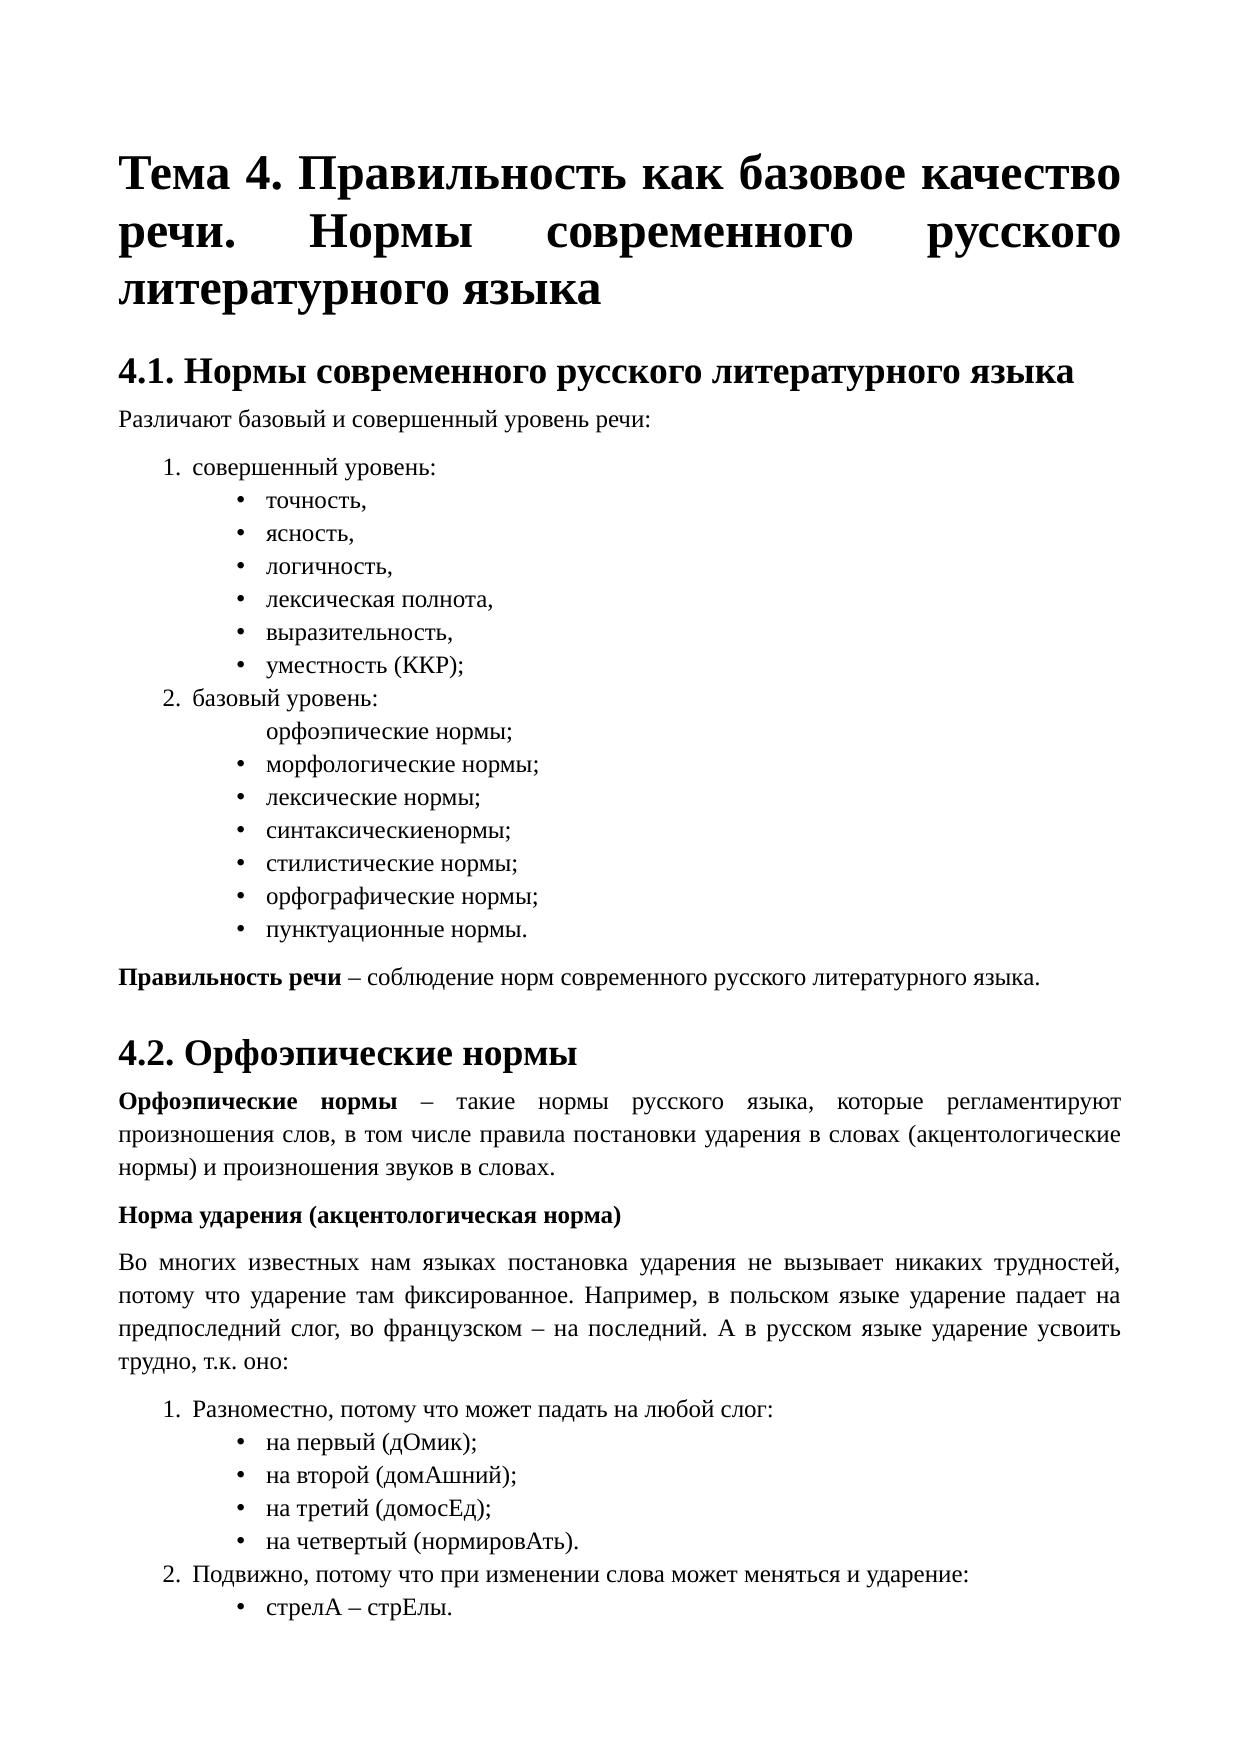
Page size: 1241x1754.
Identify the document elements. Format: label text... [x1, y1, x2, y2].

subtitle Тема 4. Правильность как базовое качество речи. Нормы современного русского литературного языка [118, 143, 1122, 316]
list орфоэпические нормы; [236, 716, 1122, 745]
text Орфоэпические нормы – такие нормы русского языка, которые регламентируют произношения слов, в том числе правила постановки ударения в словах (акцентологические нормы) и произношения звуков в словах. [118, 1086, 1122, 1181]
list морфологические нормы; [236, 749, 1122, 778]
text Различают базовый и совершенный уровень речи: [118, 404, 1122, 433]
list на второй (домАшний); [236, 1460, 1122, 1489]
list лексическая полнота, [236, 584, 1122, 613]
list ясность, [236, 518, 1122, 547]
list базовый уровень: [162, 683, 1122, 712]
list Разноместно, потому что может падать на любой слог: [162, 1394, 1122, 1423]
list на четвертый (нормировАть). [236, 1526, 1122, 1555]
subtitle 4.2. Орфоэпические нормы [118, 1031, 1122, 1074]
text Норма ударения (акцентологическая норма) [118, 1200, 1122, 1228]
list логичность, [236, 551, 1122, 580]
list на третий (домосЕд); [236, 1493, 1122, 1522]
text Правильность речи – соблюдение норм современного русского литературного языка. [118, 962, 1122, 991]
list орфографические нормы; [236, 881, 1122, 910]
list совершенный уровень: [162, 452, 1122, 481]
list стрелА – стрЕлы. [236, 1592, 1122, 1621]
list лексические нормы; [236, 782, 1122, 811]
list на первый (дОмик); [236, 1427, 1122, 1456]
list пунктуационные нормы. [236, 914, 1122, 943]
list Подвижно, потому что при изменении слова может меняться и ударение: [162, 1559, 1122, 1588]
subtitle 4.1. Нормы современного русского литературного языка [118, 349, 1122, 392]
list синтаксическиенормы; [236, 815, 1122, 844]
list выразительность, [236, 617, 1122, 646]
list точность, [236, 485, 1122, 514]
text Во многих известных нам языках постановка ударения не вызывает никаких трудностей, потому что ударение там фиксированное. Например, в польском языке ударение падает на предпоследний слог, во французском – на последний. А в русском языке ударение усвоить трудно, т.к. оно: [118, 1247, 1122, 1375]
list уместность (ККР); [236, 650, 1122, 679]
list стилистические нормы; [236, 848, 1122, 877]
